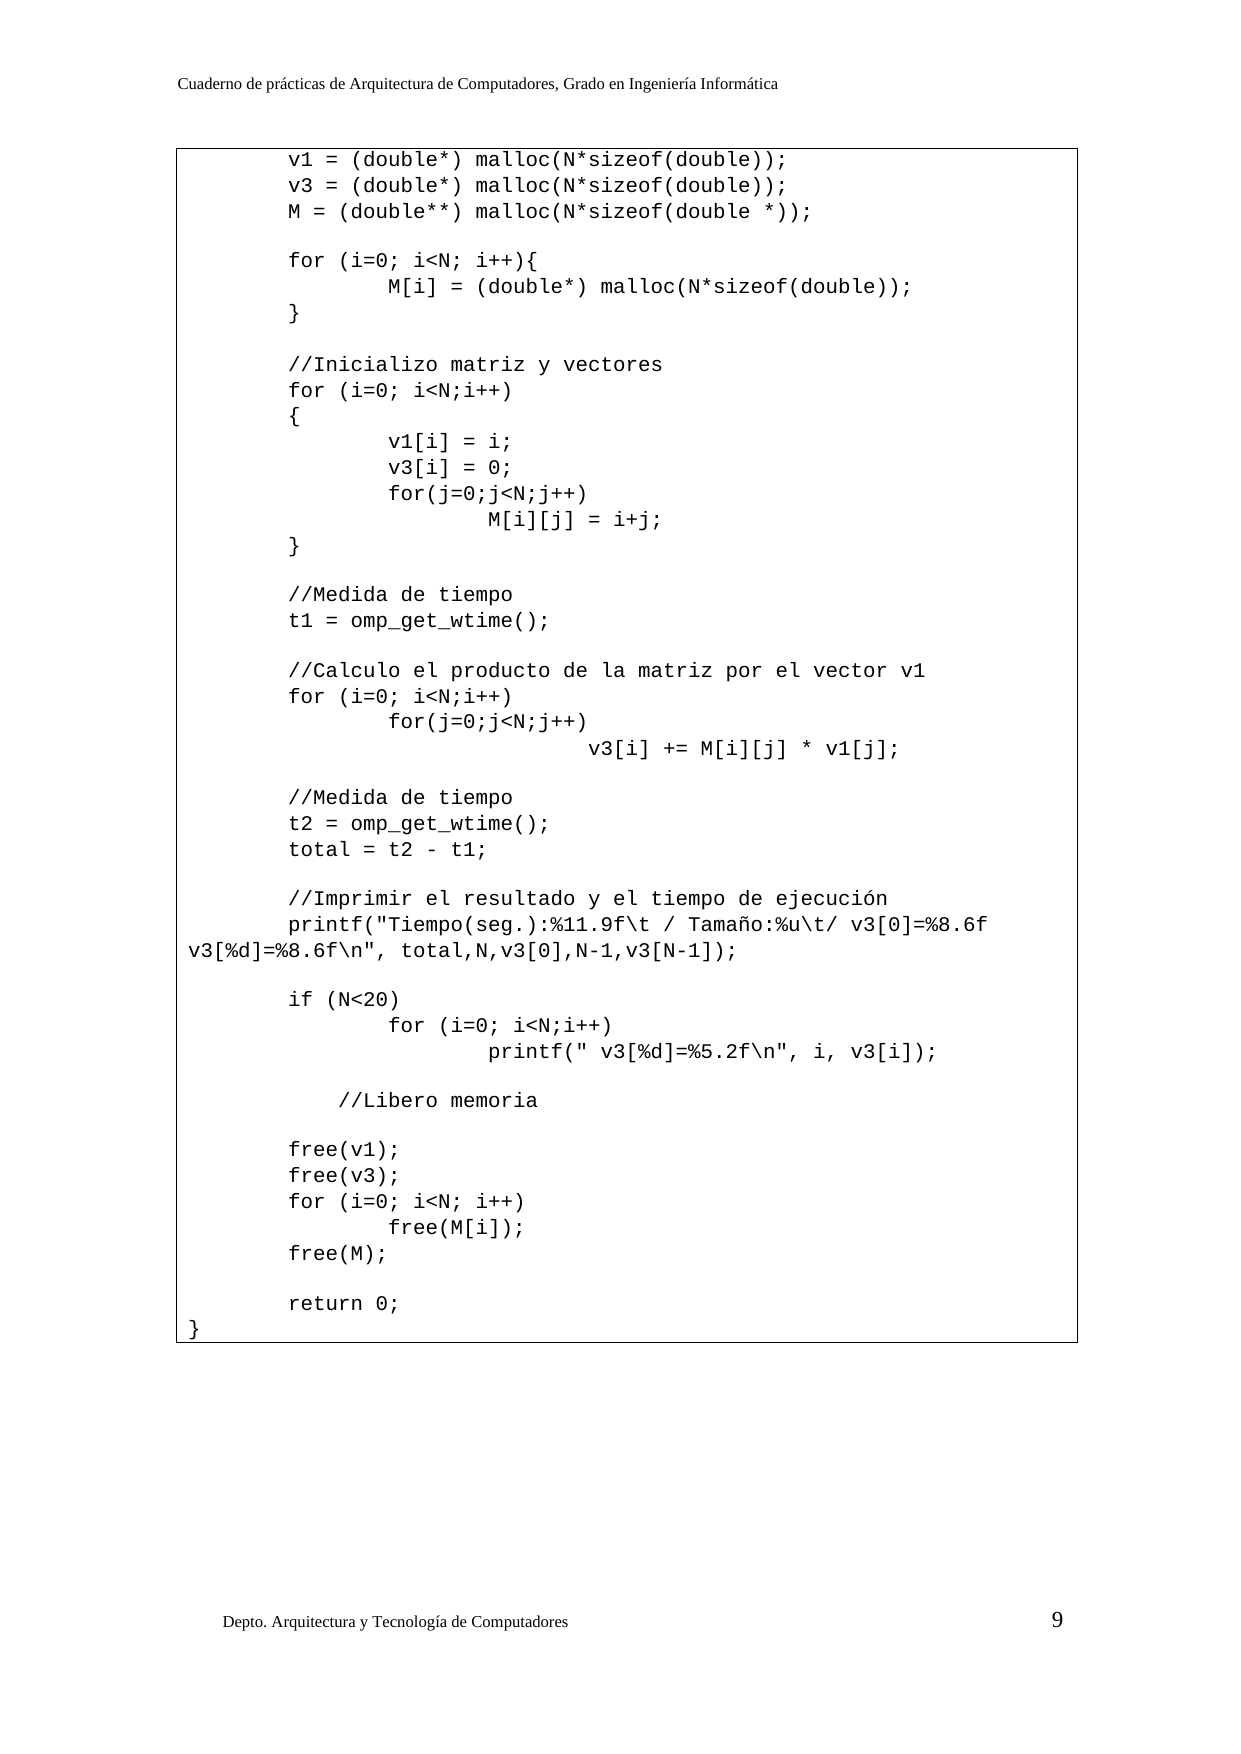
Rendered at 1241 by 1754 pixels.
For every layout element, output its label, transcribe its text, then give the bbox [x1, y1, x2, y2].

table_header v1 = (double*) malloc(N*sizeof(double)); v3 = (double*) malloc(N*sizeof(double)); M = (double**) malloc(N*sizeof(double *)); for (i=0; i<N; i++){ M[i] = (double*) malloc(N*sizeof(double)); } //Inicializo matriz y vectores for (i=0; i<N;i++) { v1[i] = i; v3[i] = 0; for(j=0;j<N;j++) M[i][j] = i+j; } //Medida de tiempo t1 = omp_get_wtime(); //Calculo el producto de la matriz por el vector v1 for (i=0; i<N;i++) for(j=0;j<N;j++) v3[i] += M[i][j] * v1[j]; //Medida de tiempo t2 = omp_get_wtime(); total = t2 - t1; //Imprimir el resultado y el tiempo de ejecución printf("Tiempo(seg.):%11.9f\t / Tamaño:%u\t/ v3[0]=%8.6f v3[%d]=%8.6f\n", total,N,v3[0],N-1,v3[N-1]); if (N<20) for (i=0; i<N;i++) printf(" v3[%d]=%5.2f\n", i, v3[i]); //Libero memoria free(v1); free(v3); for (i=0; i<N; i++) free(M[i]); free(M); return 0; } [177, 149, 1077, 1342]
